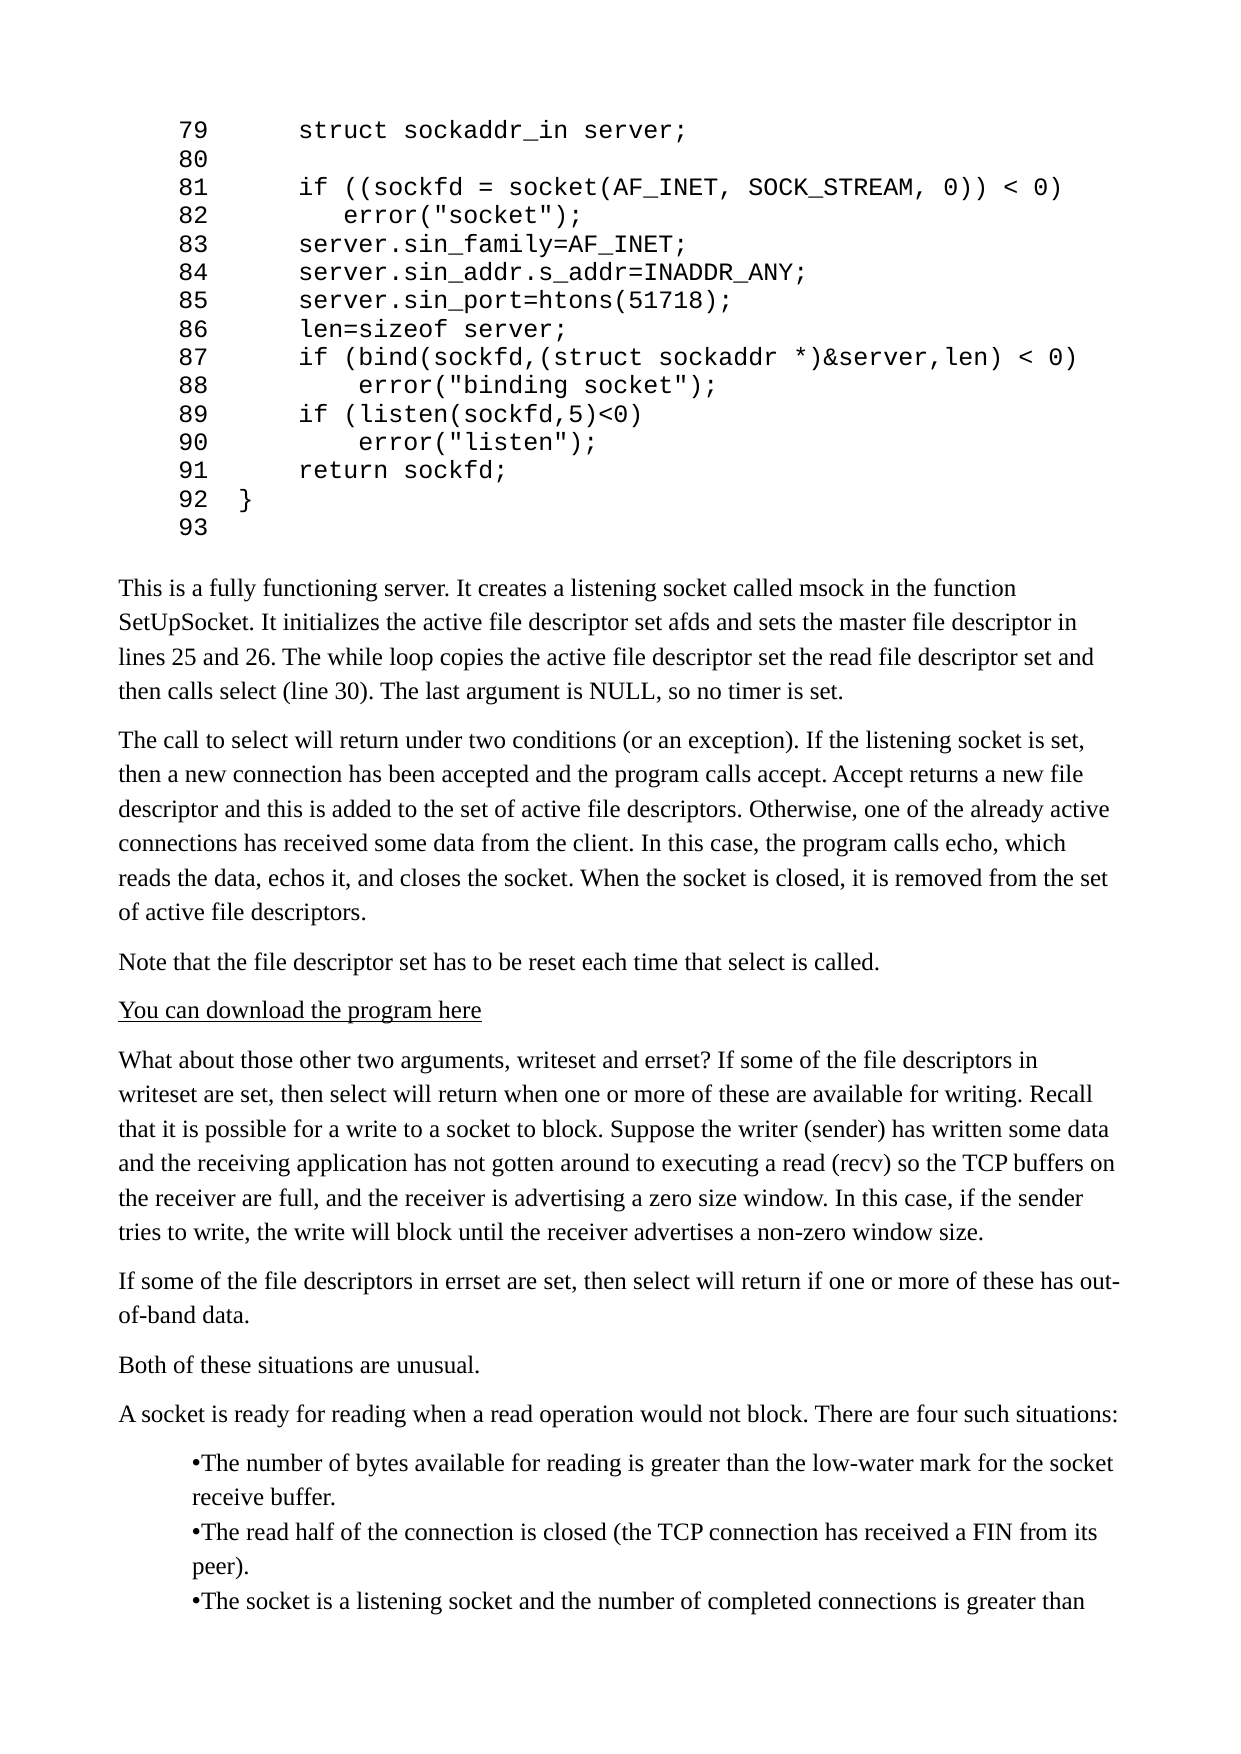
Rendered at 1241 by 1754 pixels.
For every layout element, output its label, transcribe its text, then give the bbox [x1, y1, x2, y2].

text 83 server.sin_family=AF_INET; [118, 231, 1122, 260]
list The socket is a listening socket and the number of completed connections is greater than [118, 1586, 1122, 1614]
text 82 error("socket"); [118, 203, 1122, 231]
text A socket is ready for reading when a read operation would not block. There are four such situations: [118, 1399, 1122, 1427]
text 84 server.sin_addr.s_addr=INADDR_ANY; [118, 260, 1122, 288]
text 91 return sockfd; [118, 458, 1122, 486]
text If some of the file descriptors in errset are set, then select will return if one or more of these has out-of-band data. [118, 1266, 1122, 1329]
text Note that the file descriptor set has to be reset each time that select is called. [118, 947, 1122, 975]
text 79 struct sockaddr_in server; [118, 118, 1122, 146]
text 89 if (listen(sockfd,5)<0) [118, 401, 1122, 430]
text 92 } [118, 486, 1122, 515]
text 85 server.sin_port=htons(51718); [118, 288, 1122, 316]
text 88 error("binding socket"); [118, 373, 1122, 401]
text What about those other two arguments, writeset and errset? If some of the file descriptors in writeset are set, then select will return when one or more of these are available for writing. Recall that it is possible for a write to a socket to block. Suppose the writer (sender) has written some data and the receiving application has not gotten around to executing a read (recv) so the TCP buffers on the receiver are full, and the receiver is advertising a zero size window. In this case, if the sender tries to write, the write will block until the receiver advertises a non-zero window size. [118, 1045, 1122, 1246]
text Both of these situations are unusual. [118, 1350, 1122, 1378]
text 93 [118, 515, 1122, 543]
text The call to select will return under two conditions (or an exception). If the listening socket is set, then a new connection has been accepted and the program calls accept. Accept returns a new file descriptor and this is added to the set of active file descriptors. Otherwise, one of the already active connections has received some data from the client. In this case, the program calls echo, which reads the data, echos it, and closes the socket. When the socket is closed, it is removed from the set of active file descriptors. [118, 725, 1122, 926]
text This is a fully functioning server. It creates a listening socket called msock in the function SetUpSocket. It initializes the active file descriptor set afds and sets the master file descriptor in lines 25 and 26. The while loop copies the active file descriptor set the read file descriptor set and then calls select (line 30). The last argument is NULL, so no timer is set. [118, 573, 1122, 705]
text 87 if (bind(sockfd,(struct sockaddr *)&server,len) < 0) [118, 345, 1122, 373]
text 81 if ((sockfd = socket(AF_INET, SOCK_STREAM, 0)) < 0) [118, 175, 1122, 203]
text 86 len=sizeof server; [118, 316, 1122, 345]
text 90 error("listen"); [118, 430, 1122, 458]
text You can download the program here [118, 996, 1122, 1024]
list The number of bytes available for reading is greater than the low-water mark for the socket receive buffer. [118, 1448, 1122, 1511]
text 80 [118, 146, 1122, 175]
list The read half of the connection is closed (the TCP connection has received a FIN from its peer). [118, 1517, 1122, 1580]
